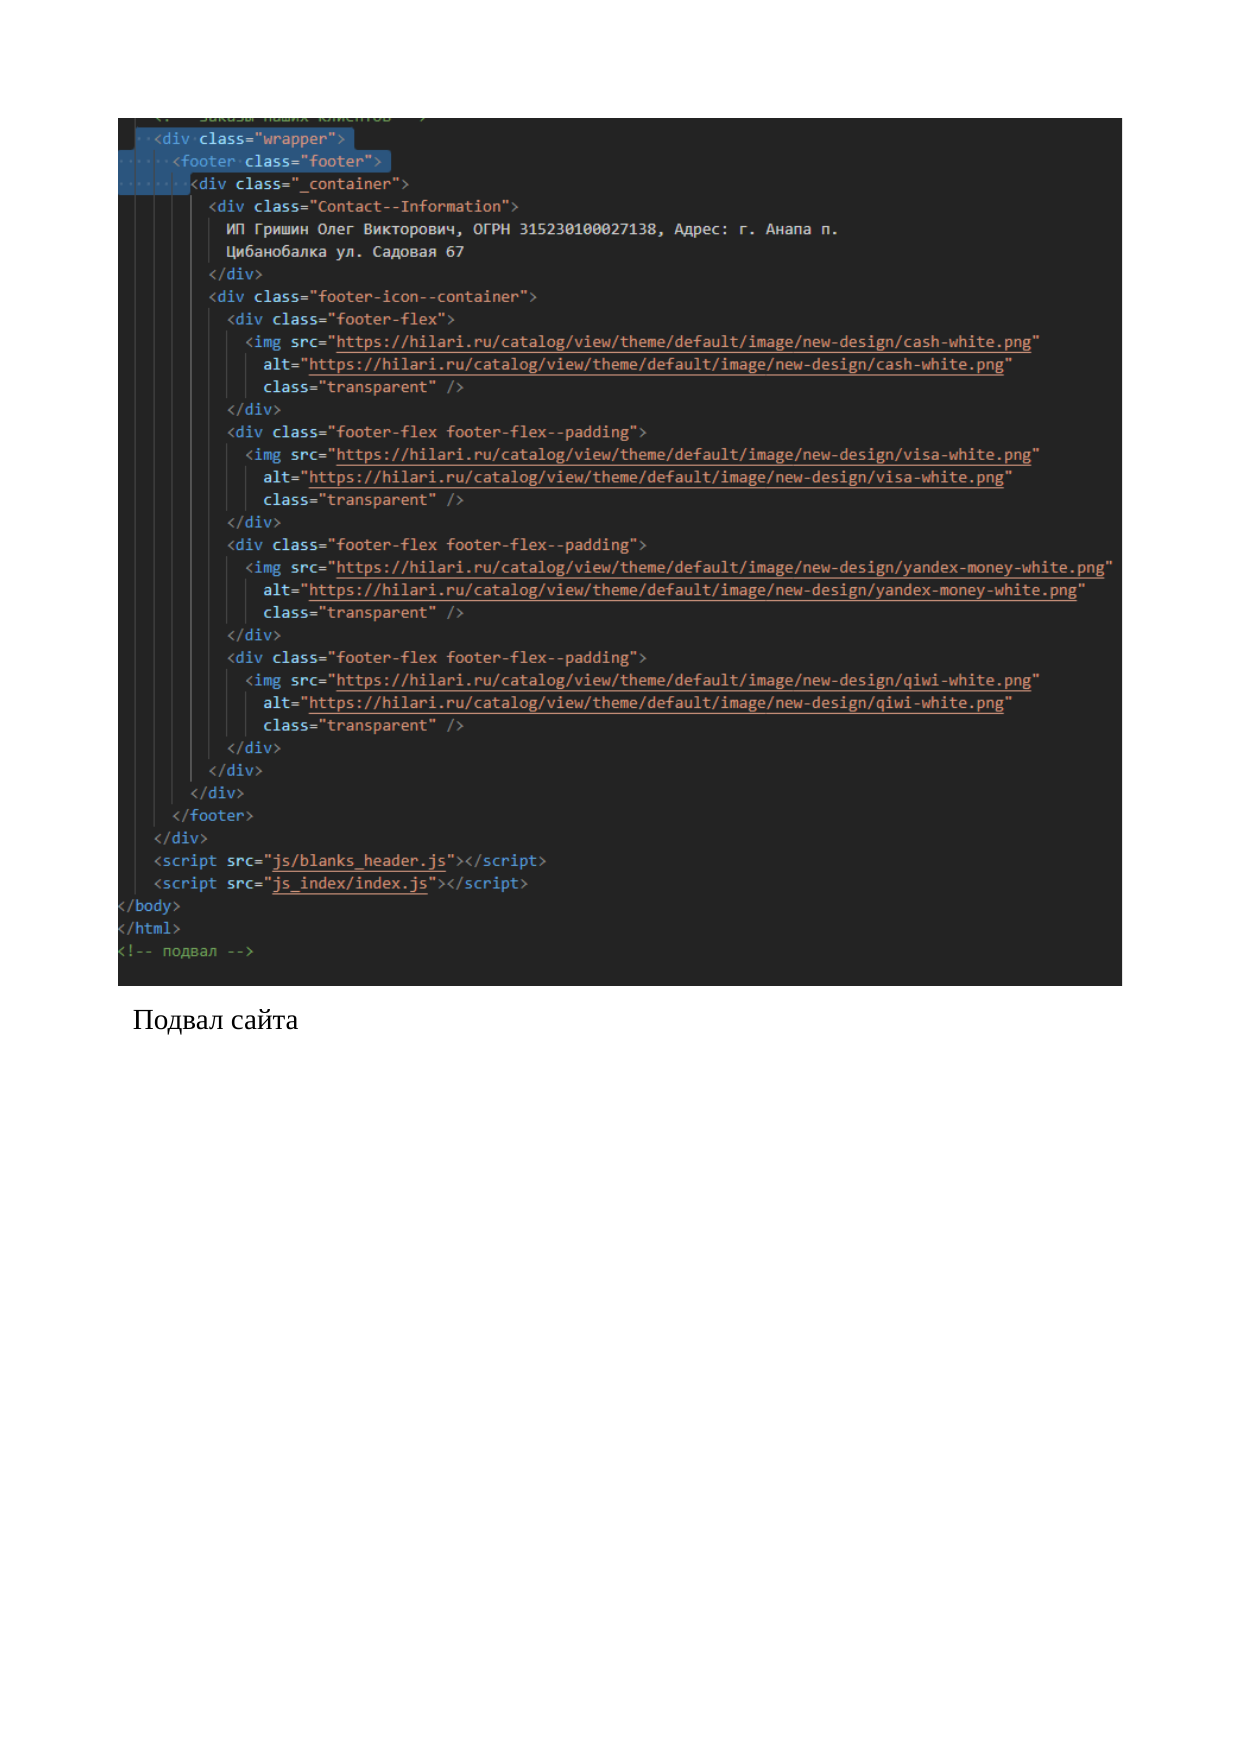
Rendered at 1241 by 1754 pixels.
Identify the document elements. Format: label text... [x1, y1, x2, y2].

text Подвал сайта [118, 986, 1122, 1036]
picture [118, 118, 1123, 986]
